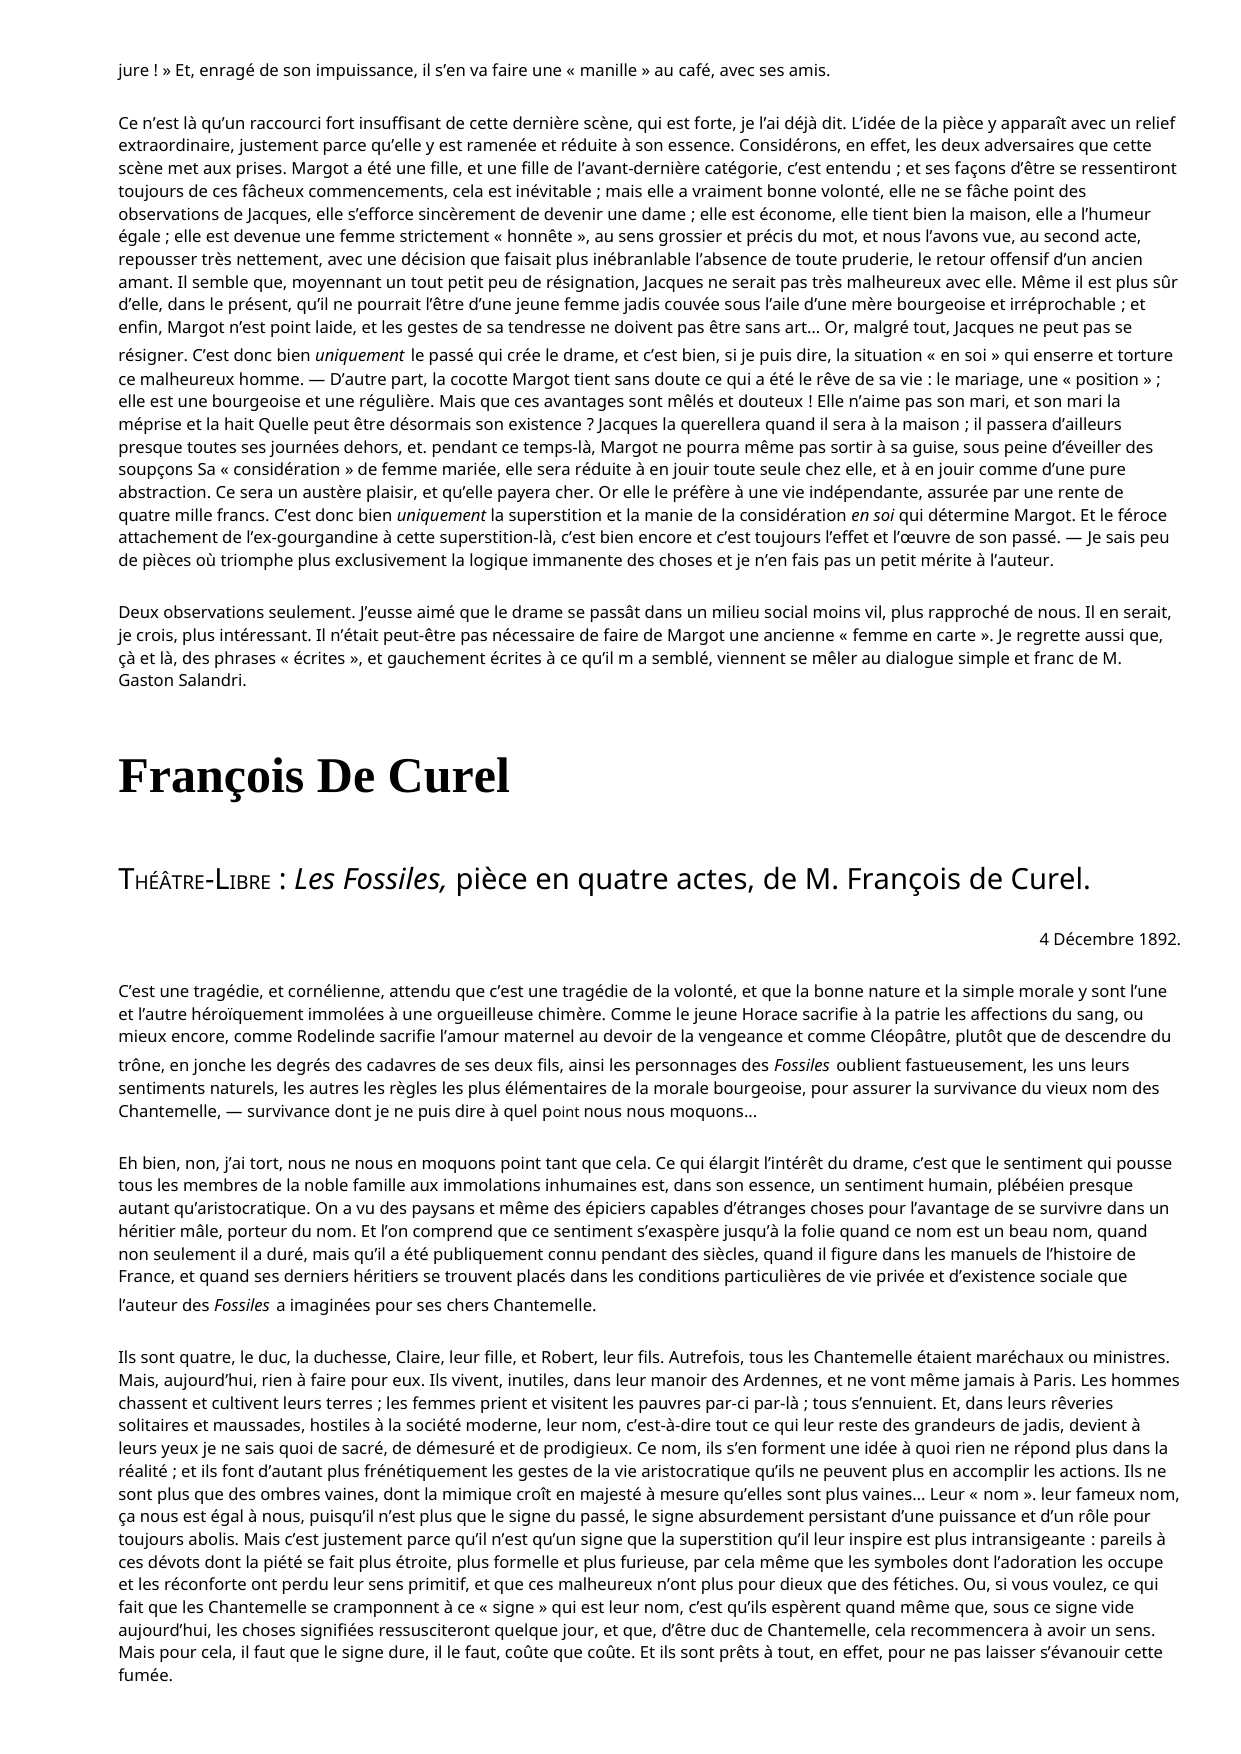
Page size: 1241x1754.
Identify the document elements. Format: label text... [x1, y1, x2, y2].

text Ils sont quatre, le duc, la duchesse, Claire, leur fille, et Robert, leur fils. Autrefois, tous les Chantemelle étaient maréchaux ou ministres. Mais, aujourd’hui, rien à faire pour eux. Ils vivent, inutiles, dans leur manoir des Ardennes, et ne vont même jamais à Paris. Les hommes chassent et cultivent leurs terres ; les femmes prient et visitent les pauvres par-ci par-là ; tous s’ennuient. Et, dans leurs rêveries solitaires et maussades, hostiles à la société moderne, leur nom, c’est-à-dire tout ce qui leur reste des grandeurs de jadis, devient à leurs yeux je ne sais quoi de sacré, de démesuré et de prodigieux. Ce nom, ils s’en forment une idée à quoi rien ne répond plus dans la réalité ; et ils font d’autant plus frénétiquement les gestes de la vie aristocratique qu’ils ne peuvent plus en accomplir les actions. Ils ne sont plus que des ombres vaines, dont la mimique croît en majesté à mesure qu’elles sont plus vaines… Leur « nom ». leur fameux nom, ça nous est égal à nous, puisqu’il n’est plus que le signe du passé, le signe absurdement persistant d’une puissance et d’un rôle pour toujours abolis. Mais c’est justement parce qu’il n’est qu’un signe que la superstition qu’il leur inspire est plus intransigeante : pareils à ces dévots dont la piété se fait plus étroite, plus formelle et plus furieuse, par cela même que les symboles dont l’adoration les occupe et les réconforte ont perdu leur sens primitif, et que ces malheureux n’ont plus pour dieux que des fétiches. Ou, si vous voulez, ce qui fait que les Chantemelle se cramponnent à ce « signe » qui est leur nom, c’est qu’ils espèrent quand même que, sous ce signe vide aujourd’hui, les choses signifiées ressusciteront quelque jour, et que, d’être duc de Chantemelle, cela recommencera à avoir un sens. Mais pour cela, il faut que le signe dure, il le faut, coûte que coûte. Et ils sont prêts à tout, en effet, pour ne pas laisser s’évanouir cette fumée. [118, 1346, 1181, 1686]
text Ce n’est là qu’un raccourci fort insuffisant de cette dernière scène, qui est forte, je l’ai déjà dit. L’idée de la pièce y apparaît avec un relief extraordinaire, justement parce qu’elle y est ramenée et réduite à son essence. Considérons, en effet, les deux adversaires que cette scène met aux prises. Margot a été une fille, et une fille de l’avant-dernière catégorie, c’est entendu ; et ses façons d’être se ressentiront toujours de ces fâcheux commencements, cela est inévitable ; mais elle a vraiment bonne volonté, elle ne se fâche point des observations de Jacques, elle s’efforce sincèrement de devenir une dame ; elle est économe, elle tient bien la maison, elle a l’humeur égale ; elle est devenue une femme strictement « honnête », au sens grossier et précis du mot, et nous l’avons vue, au second acte, repousser très nettement, avec une décision que faisait plus inébranlable l’absence de toute pruderie, le retour offensif d’un ancien amant. Il semble que, moyennant un tout petit peu de résignation, Jacques ne serait pas très malheureux avec elle. Même il est plus sûr d’elle, dans le présent, qu’il ne pourrait l’être d’une jeune femme jadis couvée sous l’aile d’une mère bourgeoise et irréprochable ; et enfin, Margot n’est point laide, et les gestes de sa tendresse ne doivent pas être sans art… Or, malgré tout, Jacques ne peut pas se résigner. C’est donc bien uniquement le passé qui crée le drame, et c’est bien, si je puis dire, la situation « en soi » qui enserre et torture ce malheureux homme. — D’autre part, la cocotte Margot tient sans doute ce qui a été le rêve de sa vie : le mariage, une « position » ; elle est une bourgeoise et une régulière. Mais que ces avantages sont mêlés et douteux ! Elle n’aime pas son mari, et son mari la méprise et la hait Quelle peut être désormais son existence ? Jacques la querellera quand il sera à la maison ; il passera d’ailleurs presque toutes ses journées dehors, et. pendant ce temps-là, Margot ne pourra même pas sortir à sa guise, sous peine d’éveiller des soupçons Sa « considération » de femme mariée, elle sera réduite à en jouir toute seule chez elle, et à en jouir comme d’une pure abstraction. Ce sera un austère plaisir, et qu’elle payera cher. Or elle le préfère à une vie indépendante, assurée par une rente de quatre mille francs. C’est donc bien uniquement la superstition et la manie de la considération en soi qui détermine Margot. Et le féroce attachement de l’ex-gourgandine à cette superstition-là, c’est bien encore et c’est toujours l’effet et l’œuvre de son passé. — Je sais peu de pièces où triomphe plus exclusivement la logique immanente des choses et je n’en fais pas un petit mérite à l’auteur. [118, 111, 1181, 571]
text Deux observations seulement. J’eusse aimé que le drame se passât dans un milieu social moins vil, plus rapproché de nous. Il en serait, je crois, plus intéressant. Il n’était peut-être pas nécessaire de faire de Margot une ancienne « femme en carte ». Je regrette aussi que, çà et là, des phrases « écrites », et gauchement écrites à ce qu’il m a semblé, viennent se mêler au dialogue simple et franc de M. Gaston Salandri. [118, 601, 1181, 692]
text jure ! » Et, enragé de son impuissance, il s’en va faire une « manille » au café, avec ses amis. [118, 59, 1181, 82]
text 4 Décembre 1892. [118, 927, 1181, 950]
text Eh bien, non, j’ai tort, nous ne nous en moquons point tant que cela. Ce qui élargit l’intérêt du drame, c’est que le sentiment qui pousse tous les membres de la noble famille aux immolations inhumaines est, dans son essence, un sentiment humain, plébéien presque autant qu’aristocratique. On a vu des paysans et même des épiciers capables d’étranges choses pour l’avantage de se survivre dans un héritier mâle, porteur du nom. Et l’on comprend que ce sentiment s’exaspère jusqu’à la folie quand ce nom est un beau nom, quand non seulement il a duré, mais qu’il a été publiquement connu pendant des siècles, quand il figure dans les manuels de l’histoire de France, et quand ses derniers héritiers se trouvent placés dans les conditions particulières de vie privée et d’existence sociale que l’auteur des Fossiles a imaginées pour ses chers Chantemelle. [118, 1151, 1181, 1316]
subtitle Théâtre-Libre : Les Fossiles, pièce en quatre actes, de M. François de Curel. [118, 858, 1181, 898]
subtitle FRANçOIS DE CUREL [118, 746, 1181, 804]
text C’est une tragédie, et cornélienne, attendu que c’est une tragédie de la volonté, et que la bonne nature et la simple morale y sont l’une et l’autre héroïquement immolées à une orgueilleuse chimère. Comme le jeune Horace sacrifie à la patrie les affections du sang, ou mieux encore, comme Rodelinde sacrifie l’amour maternel au devoir de la vengeance et comme Cléopâtre, plutôt que de descendre du trône, en jonche les degrés des cadavres de ses deux fils, ainsi les personnages des Fossiles oublient fastueusement, les uns leurs sentiments naturels, les autres les règles les plus élémentaires de la morale bourgeoise, pour assurer la survivance du vieux nom des Chantemelle, — survivance dont je ne puis dire à quel point nous nous moquons... [118, 979, 1181, 1122]
